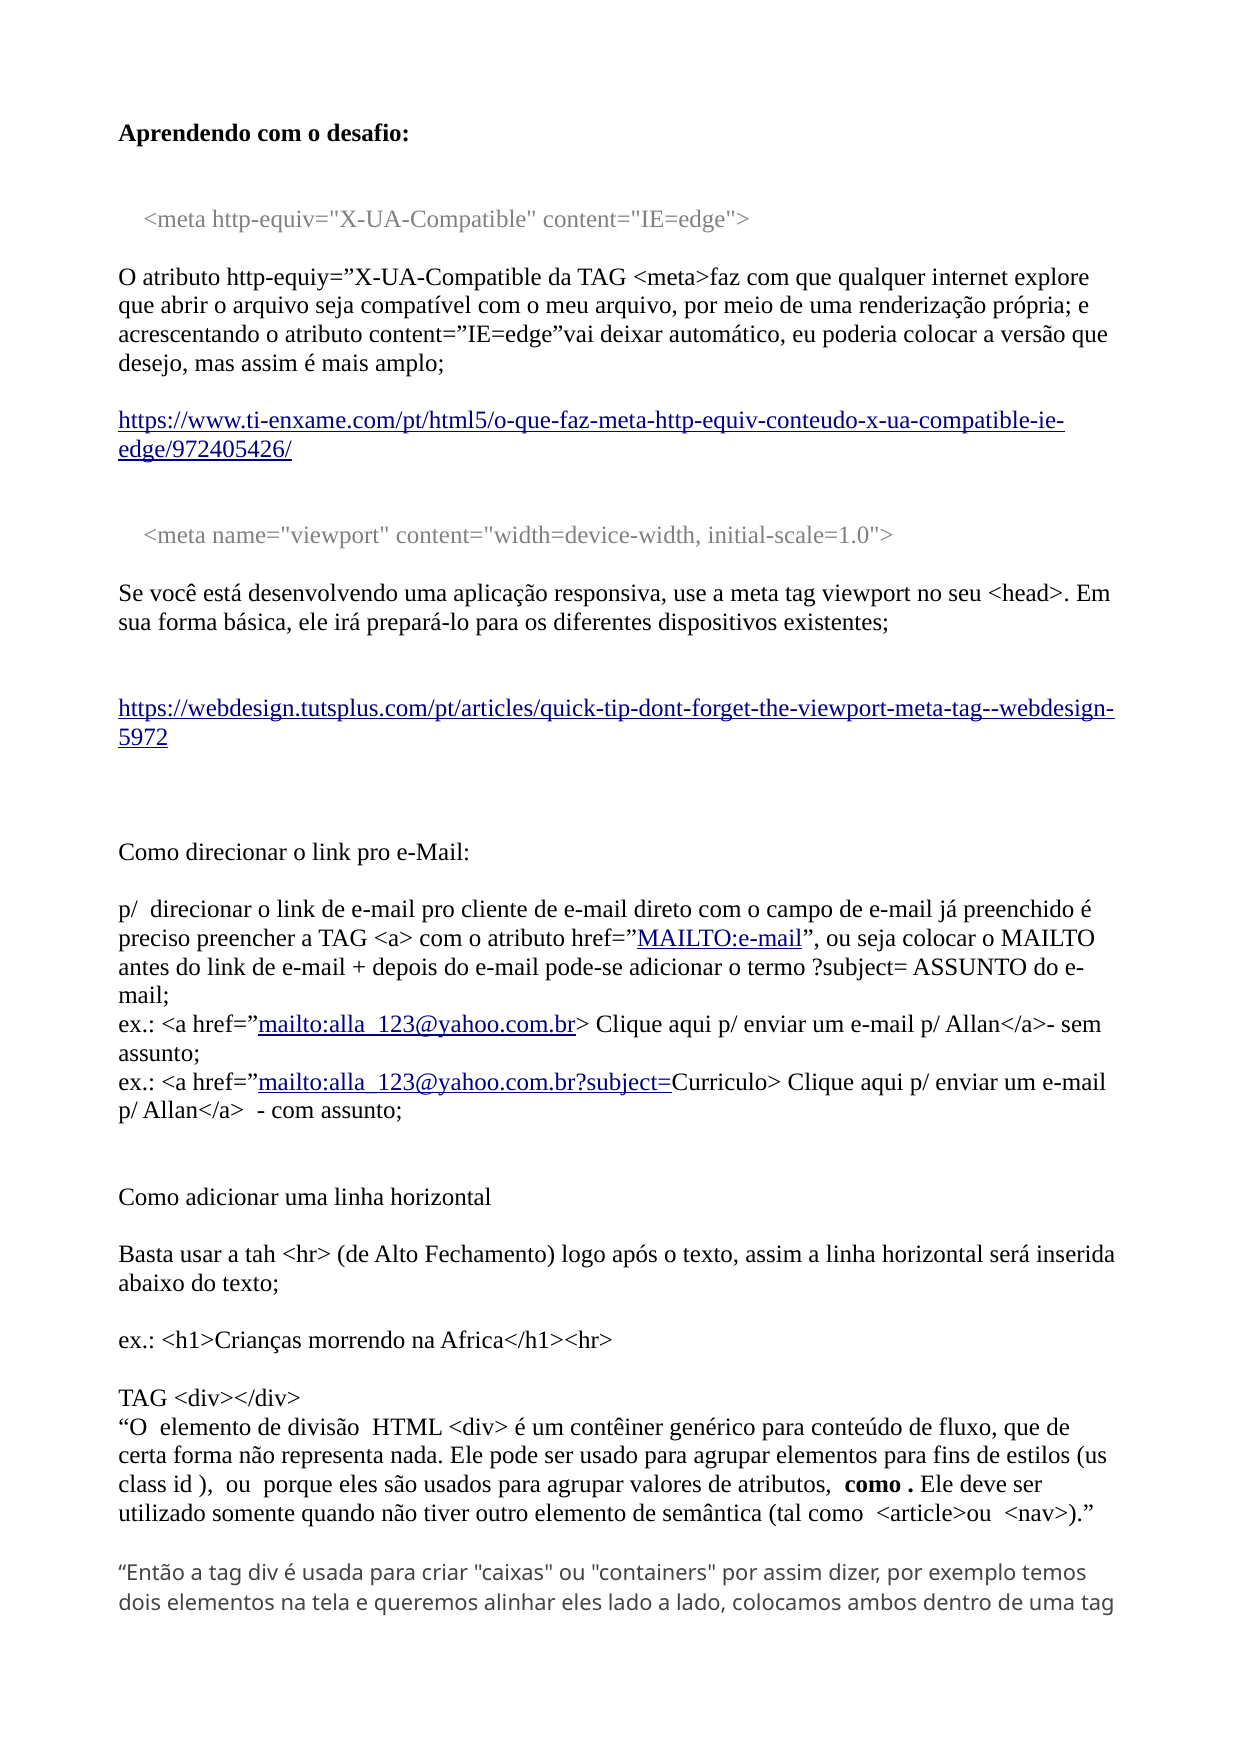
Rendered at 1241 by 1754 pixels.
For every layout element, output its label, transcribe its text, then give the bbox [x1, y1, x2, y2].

text TAG <div></div> [118, 1383, 1122, 1412]
text Basta usar a tah <hr> (de Alto Fechamento) logo após o texto, assim a linha horizontal será inserida abaixo do texto; [118, 1239, 1122, 1297]
text p/ direcionar o link de e-mail pro cliente de e-mail direto com o campo de e-mail já preenchido é preciso preencher a TAG <a> com o atributo href=”MAILTO:e-mail”, ou seja colocar o MAILTO antes do link de e-mail + depois do e-mail pode-se adicionar o termo ?subject= ASSUNTO do e-mail; [118, 894, 1122, 1009]
text <meta http-equiv="X-UA-Compatible" content="IE=edge"> [118, 204, 1122, 233]
text ex.: <a href=”mailto:alla_123@yahoo.com.br?subject=Curriculo> Clique aqui p/ enviar um e-mail p/ Allan</a> - com assunto; [118, 1067, 1122, 1124]
text “Então a tag div é usada para criar "caixas" ou "containers" por assim dizer, por exemplo temos dois elementos na tela e queremos alinhar eles lado a lado, colocamos ambos dentro de uma tag [118, 1557, 1122, 1616]
text Aprendendo com o desafio: [118, 118, 1122, 147]
text Se você está desenvolvendo uma aplicação responsiva, use a meta tag viewport no seu <head>. Em sua forma básica, ele irá prepará-lo para os diferentes dispositivos existentes; [118, 578, 1122, 636]
text https://webdesign.tutsplus.com/pt/articles/quick-tip-dont-forget-the-viewport-meta-tag--webdesign-5972 [118, 693, 1122, 751]
text https://www.ti-enxame.com/pt/html5/o-que-faz-meta-http-equiv-conteudo-x-ua-compatible-ie-edge/972405426/ [118, 406, 1122, 463]
text Como direcionar o link pro e-Mail: [118, 837, 1122, 866]
text ex.: <h1>Crianças morrendo na Africa</h1><hr> [118, 1326, 1122, 1354]
text <meta name="viewport" content="width=device-width, initial-scale=1.0"> [118, 521, 1122, 549]
text “O elemento de divisão HTML <div> é um contêiner genérico para conteúdo de fluxo, que de certa forma não representa nada. Ele pode ser usado para agrupar elementos para fins de estilos (us class id ), ou porque eles são usados para agrupar valores de atributos, como . Ele deve ser utilizado somente quando não tiver outro elemento de semântica (tal como <article>ou <nav>).” [118, 1412, 1122, 1527]
text O atributo http-equiy=”X-UA-Compatible da TAG <meta>faz com que qualquer internet explore que abrir o arquivo seja compatível com o meu arquivo, por meio de uma renderização própria; e acrescentando o atributo content=”IE=edge”vai deixar automático, eu poderia colocar a versão que desejo, mas assim é mais amplo; [118, 262, 1122, 377]
text ex.: <a href=”mailto:alla_123@yahoo.com.br> Clique aqui p/ enviar um e-mail p/ Allan</a>- sem assunto; [118, 1009, 1122, 1067]
text Como adicionar uma linha horizontal [118, 1182, 1122, 1211]
